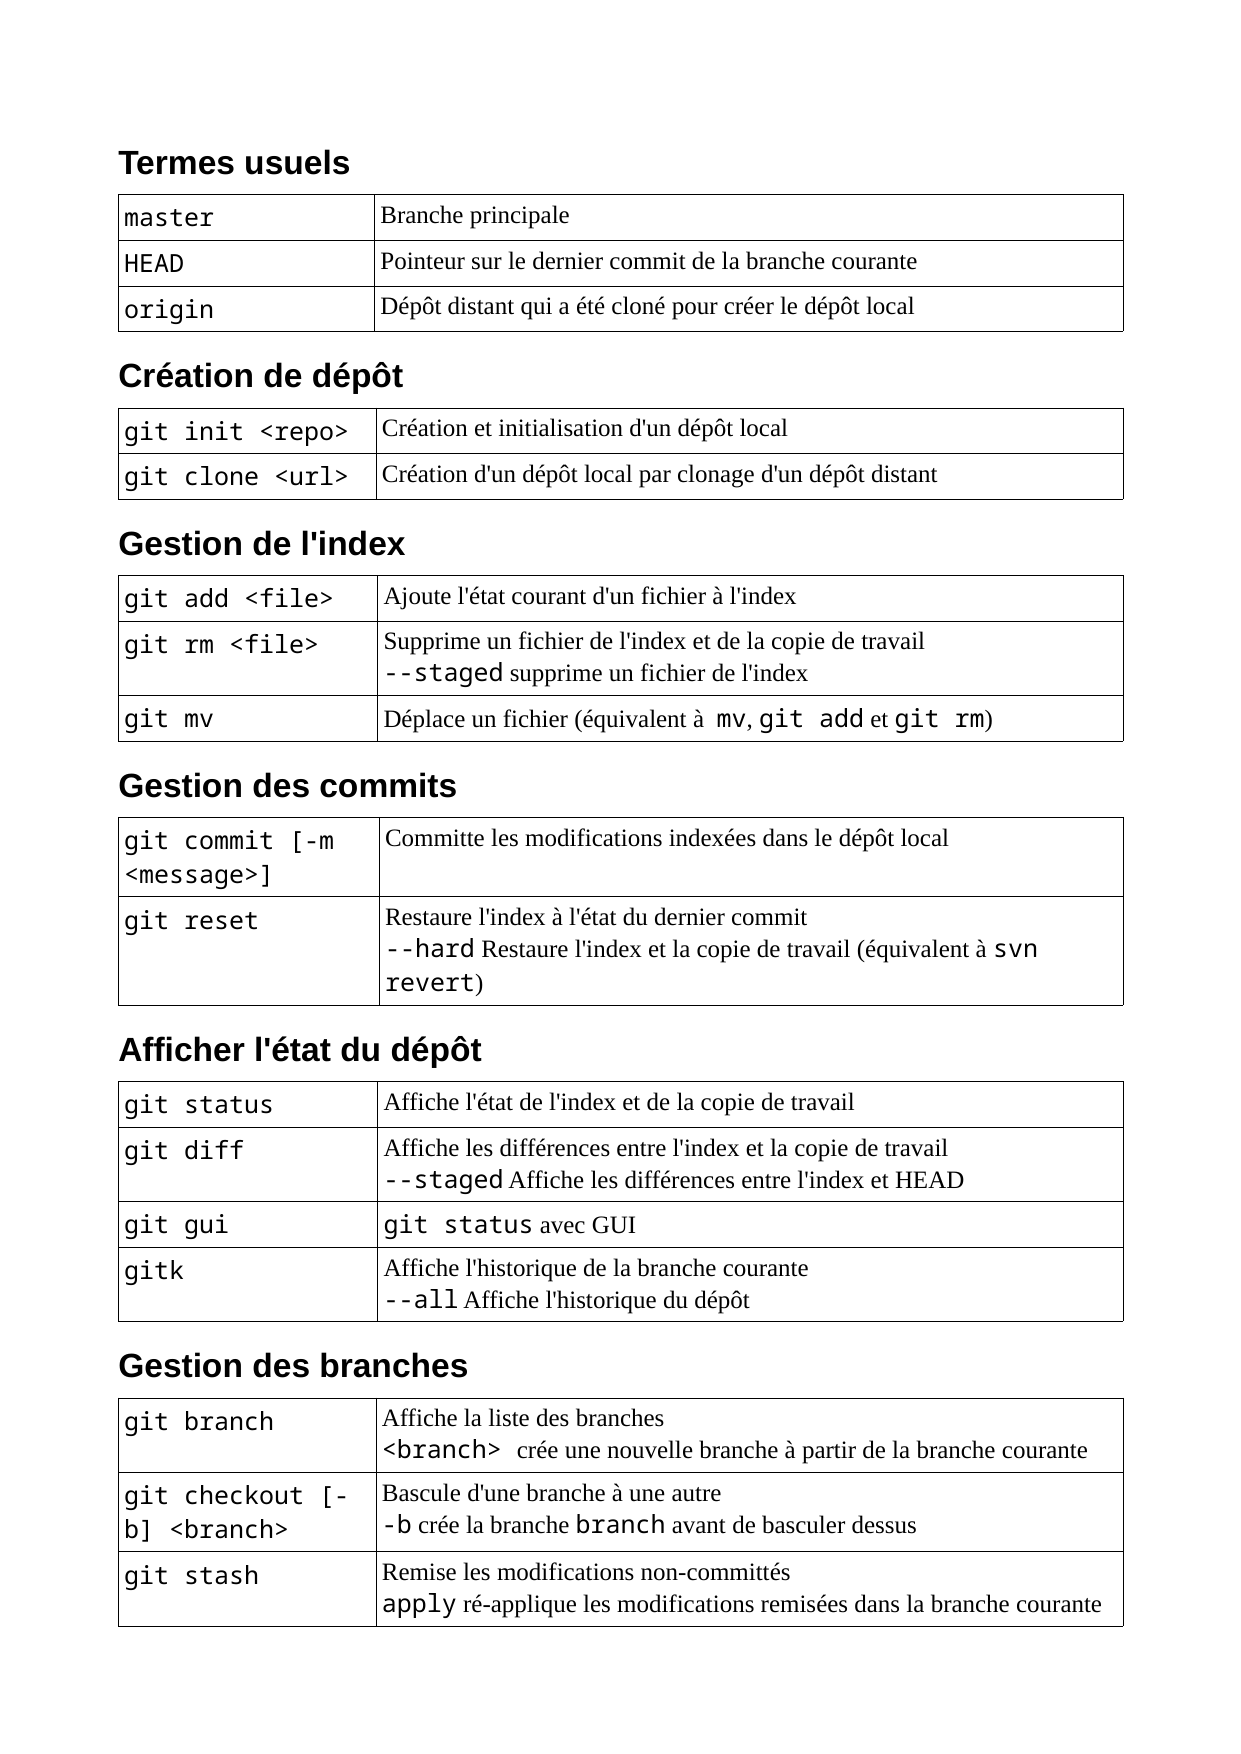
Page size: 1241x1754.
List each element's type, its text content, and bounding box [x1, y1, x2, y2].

table_cell git reset [119, 897, 379, 1005]
table_header master [119, 195, 374, 240]
subtitle Gestion des branches [118, 1346, 1122, 1385]
table_cell gitk [119, 1248, 377, 1321]
table_cell git gui [119, 1202, 377, 1247]
table_header Branche principale [375, 195, 1123, 240]
table_cell Affiche les différences entre l'index et la copie de travail --staged Affiche les différences entre l'index et HEAD [378, 1128, 1123, 1201]
table_header Committe les modifications indexées dans le dépôt local [380, 818, 1123, 896]
table_cell Bascule d'une branche à une autre -b crée la branche branch avant de basculer dessus [377, 1473, 1123, 1551]
table_cell HEAD [119, 241, 374, 286]
table_cell Restaure l'index à l'état du dernier commit --hard Restaure l'index et la copie de travail (équivalent à svn revert) [380, 897, 1123, 1005]
subtitle Gestion des commits [118, 766, 1122, 804]
table_header git branch [119, 1399, 376, 1472]
table_cell git stash [119, 1552, 376, 1626]
table_cell Dépôt distant qui a été cloné pour créer le dépôt local [375, 287, 1123, 331]
table_cell Supprime un fichier de l'index et de la copie de travail --staged supprime un fichier de l'index [378, 622, 1123, 695]
table_header git init <repo> [119, 409, 376, 453]
table_cell origin [119, 287, 374, 331]
table_header git status [119, 1082, 377, 1127]
table_cell git diff [119, 1128, 377, 1201]
table_header Création et initialisation d'un dépôt local [377, 409, 1123, 453]
subtitle Création de dépôt [118, 356, 1122, 395]
table_cell Déplace un fichier (équivalent à mv, git add et git rm) [378, 696, 1123, 741]
table_cell git rm <file> [119, 622, 377, 695]
table_header git add <file> [119, 576, 377, 621]
table_cell Affiche l'historique de la branche courante --all Affiche l'historique du dépôt [378, 1248, 1123, 1321]
table_cell Pointeur sur le dernier commit de la branche courante [375, 241, 1123, 286]
table_header git commit [-m <message>] [119, 818, 379, 896]
subtitle Termes usuels [118, 143, 1122, 182]
table_header Affiche la liste des branches <branch> crée une nouvelle branche à partir de la branche courante [377, 1399, 1123, 1472]
table_cell git status avec GUI [378, 1202, 1123, 1247]
table_header Ajoute l'état courant d'un fichier à l'index [378, 576, 1123, 621]
table_cell git clone <url> [119, 454, 376, 499]
subtitle Gestion de l'index [118, 524, 1122, 562]
table_cell git mv [119, 696, 377, 741]
table_cell git checkout [-b] <branch> [119, 1473, 376, 1551]
table_cell Remise les modifications non-committés apply ré-applique les modifications remisées dans la branche courante [377, 1552, 1123, 1626]
subtitle Afficher l'état du dépôt [118, 1030, 1122, 1069]
table_cell Création d'un dépôt local par clonage d'un dépôt distant [377, 454, 1123, 499]
table_header Affiche l'état de l'index et de la copie de travail [378, 1082, 1123, 1127]
